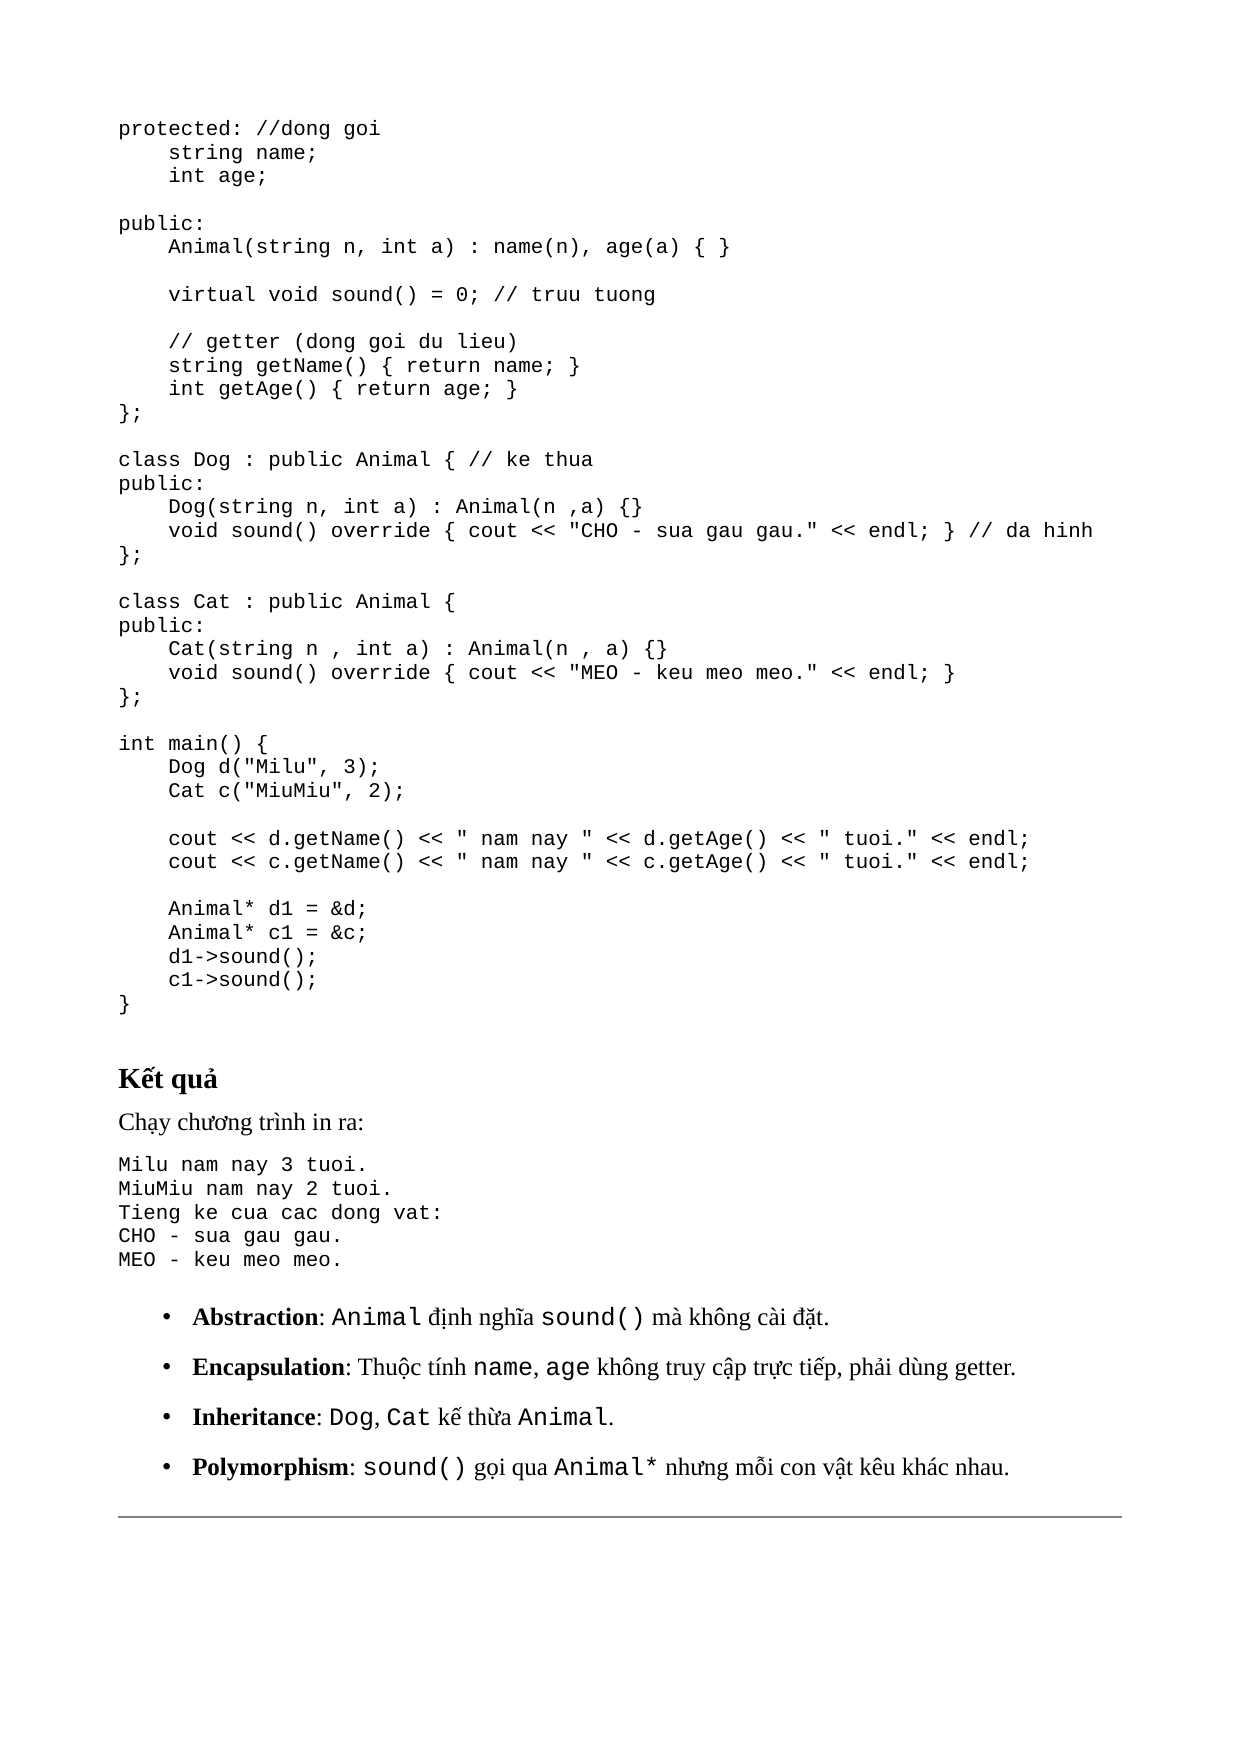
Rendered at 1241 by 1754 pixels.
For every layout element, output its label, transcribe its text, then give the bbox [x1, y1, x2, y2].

text Animal* d1 = &d; [118, 898, 1122, 922]
text int main() { [118, 733, 1122, 757]
text d1->sound(); [118, 946, 1122, 969]
text Animal* c1 = &c; [118, 922, 1122, 946]
list Inheritance: Dog, Cat kế thừa Animal. [162, 1402, 1122, 1433]
text cout << d.getName() << " nam nay " << d.getAge() << " tuoi." << endl; [118, 827, 1122, 851]
text void sound() override { cout << "CHO - sua gau gau." << endl; } // da hinh [118, 520, 1122, 544]
text Dog(string n, int a) : Animal(n ,a) {} [118, 496, 1122, 520]
text class Dog : public Animal { // ke thua [118, 449, 1122, 473]
text string getName() { return name; } [118, 354, 1122, 378]
text Cat c("MiuMiu", 2); [118, 780, 1122, 804]
text int getAge() { return age; } [118, 378, 1122, 402]
text }; [118, 686, 1122, 709]
list Polymorphism: sound() gọi qua Animal* nhưng mỗi con vật kêu khác nhau. [162, 1452, 1122, 1483]
text // getter (dong goi du lieu) [118, 331, 1122, 354]
text Chạy chương trình in ra: [118, 1107, 1122, 1136]
text MEO - keu meo meo. [118, 1249, 1122, 1273]
text string name; [118, 142, 1122, 165]
text }; [118, 402, 1122, 426]
text public: [118, 473, 1122, 496]
list Encapsulation: Thuộc tính name, age không truy cập trực tiếp, phải dùng getter. [162, 1352, 1122, 1383]
text cout << c.getName() << " nam nay " << c.getAge() << " tuoi." << endl; [118, 851, 1122, 875]
text void sound() override { cout << "MEO - keu meo meo." << endl; } [118, 662, 1122, 686]
text Tieng ke cua cac dong vat: [118, 1202, 1122, 1225]
text Dog d("Milu", 3); [118, 757, 1122, 780]
text virtual void sound() = 0; // truu tuong [118, 284, 1122, 307]
text Milu nam nay 3 tuoi. [118, 1154, 1122, 1178]
text int age; [118, 165, 1122, 189]
text public: [118, 213, 1122, 236]
text Cat(string n , int a) : Animal(n , a) {} [118, 638, 1122, 662]
text } [118, 993, 1122, 1017]
list Abstraction: Animal định nghĩa sound() mà không cài đặt. [162, 1302, 1122, 1333]
text }; [118, 544, 1122, 567]
text MiuMiu nam nay 2 tuoi. [118, 1178, 1122, 1202]
text c1->sound(); [118, 969, 1122, 993]
text class Cat : public Animal { [118, 591, 1122, 615]
text Animal(string n, int a) : name(n), age(a) { } [118, 236, 1122, 260]
text protected: //dong goi [118, 118, 1122, 142]
text CHO - sua gau gau. [118, 1225, 1122, 1249]
subtitle Kết quả [118, 1061, 1122, 1094]
text public: [118, 615, 1122, 638]
